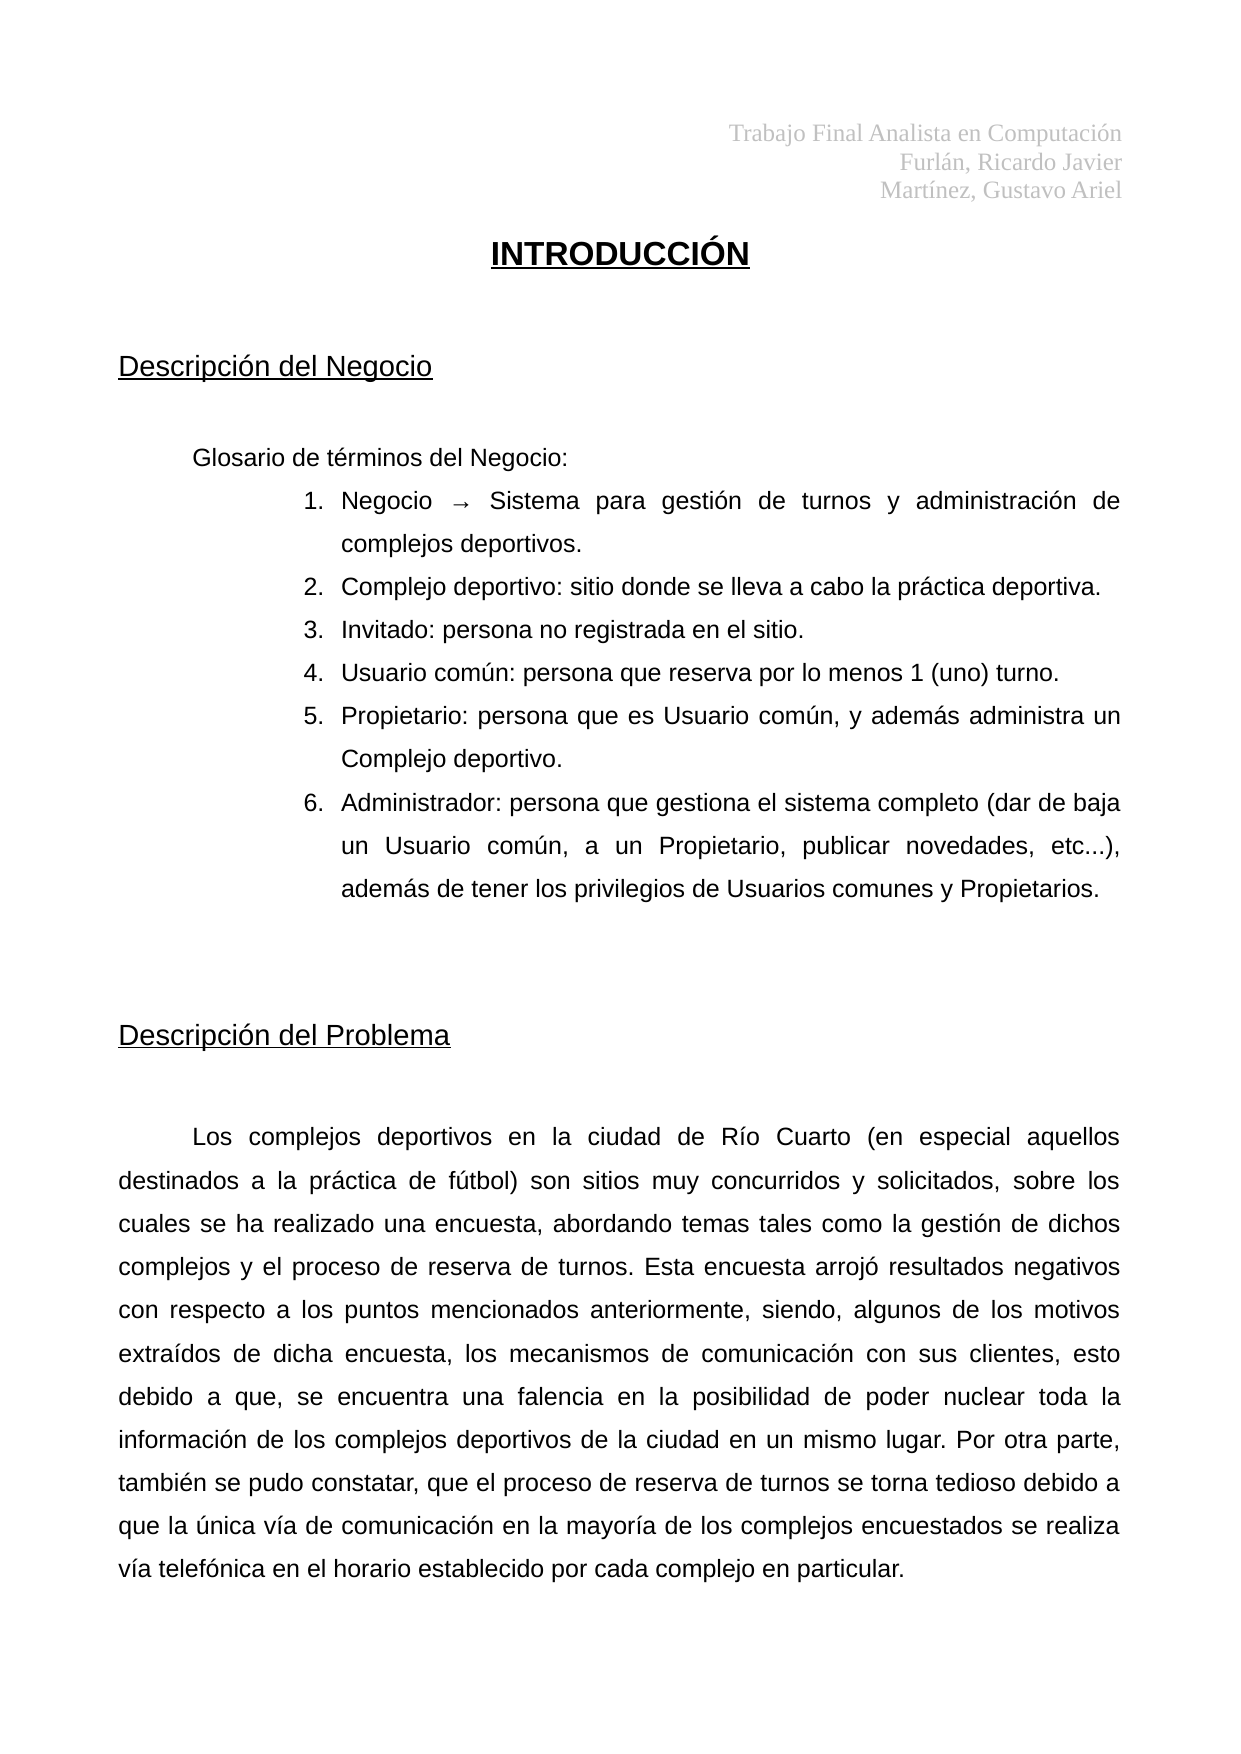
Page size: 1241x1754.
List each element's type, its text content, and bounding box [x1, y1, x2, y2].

text Descripción del Negocio [118, 349, 1122, 383]
list Negocio → Sistema para gestión de turnos y administración de complejos deportivos. [303, 486, 1122, 557]
list Usuario común: persona que reserva por lo menos 1 (uno) turno. [303, 658, 1122, 687]
list Propietario: persona que es Usuario común, y además administra un Complejo deportivo. [303, 701, 1122, 773]
text Glosario de términos del Negocio: [118, 442, 1122, 471]
text Descripción del Problema [118, 1018, 1122, 1051]
text INTRODUCCIÓN [118, 234, 1122, 272]
list Complejo deportivo: sitio donde se lleva a cabo la práctica deportiva. [303, 572, 1122, 601]
list Administrador: persona que gestiona el sistema completo (dar de baja un Usuario común, a un Propietario, publicar novedades, etc...), además de tener los privilegios de Usuarios comunes y Propietarios. [303, 787, 1122, 902]
text Los complejos deportivos en la ciudad de Río Cuarto (en especial aquellos destinados a la práctica de fútbol) son sitios muy concurridos y solicitados, sobre los cuales se ha realizado una encuesta, abordando temas tales como la gestión de dichos complejos y el proceso de reserva de turnos. Esta encuesta arrojó resultados negativos con respecto a los puntos mencionados anteriormente, siendo, algunos de los motivos extraídos de dicha encuesta, los mecanismos de comunicación con sus clientes, esto debido a que, se encuentra una falencia en la posibilidad de poder nuclear toda la información de los complejos deportivos de la ciudad en un mismo lugar. Por otra parte, también se pudo constatar, que el proceso de reserva de turnos se torna tedioso debido a que la única vía de comunicación en la mayoría de los complejos encuestados se realiza vía telefónica en el horario establecido por cada complejo en particular. [118, 1118, 1122, 1583]
list Invitado: persona no registrada en el sitio. [303, 615, 1122, 644]
